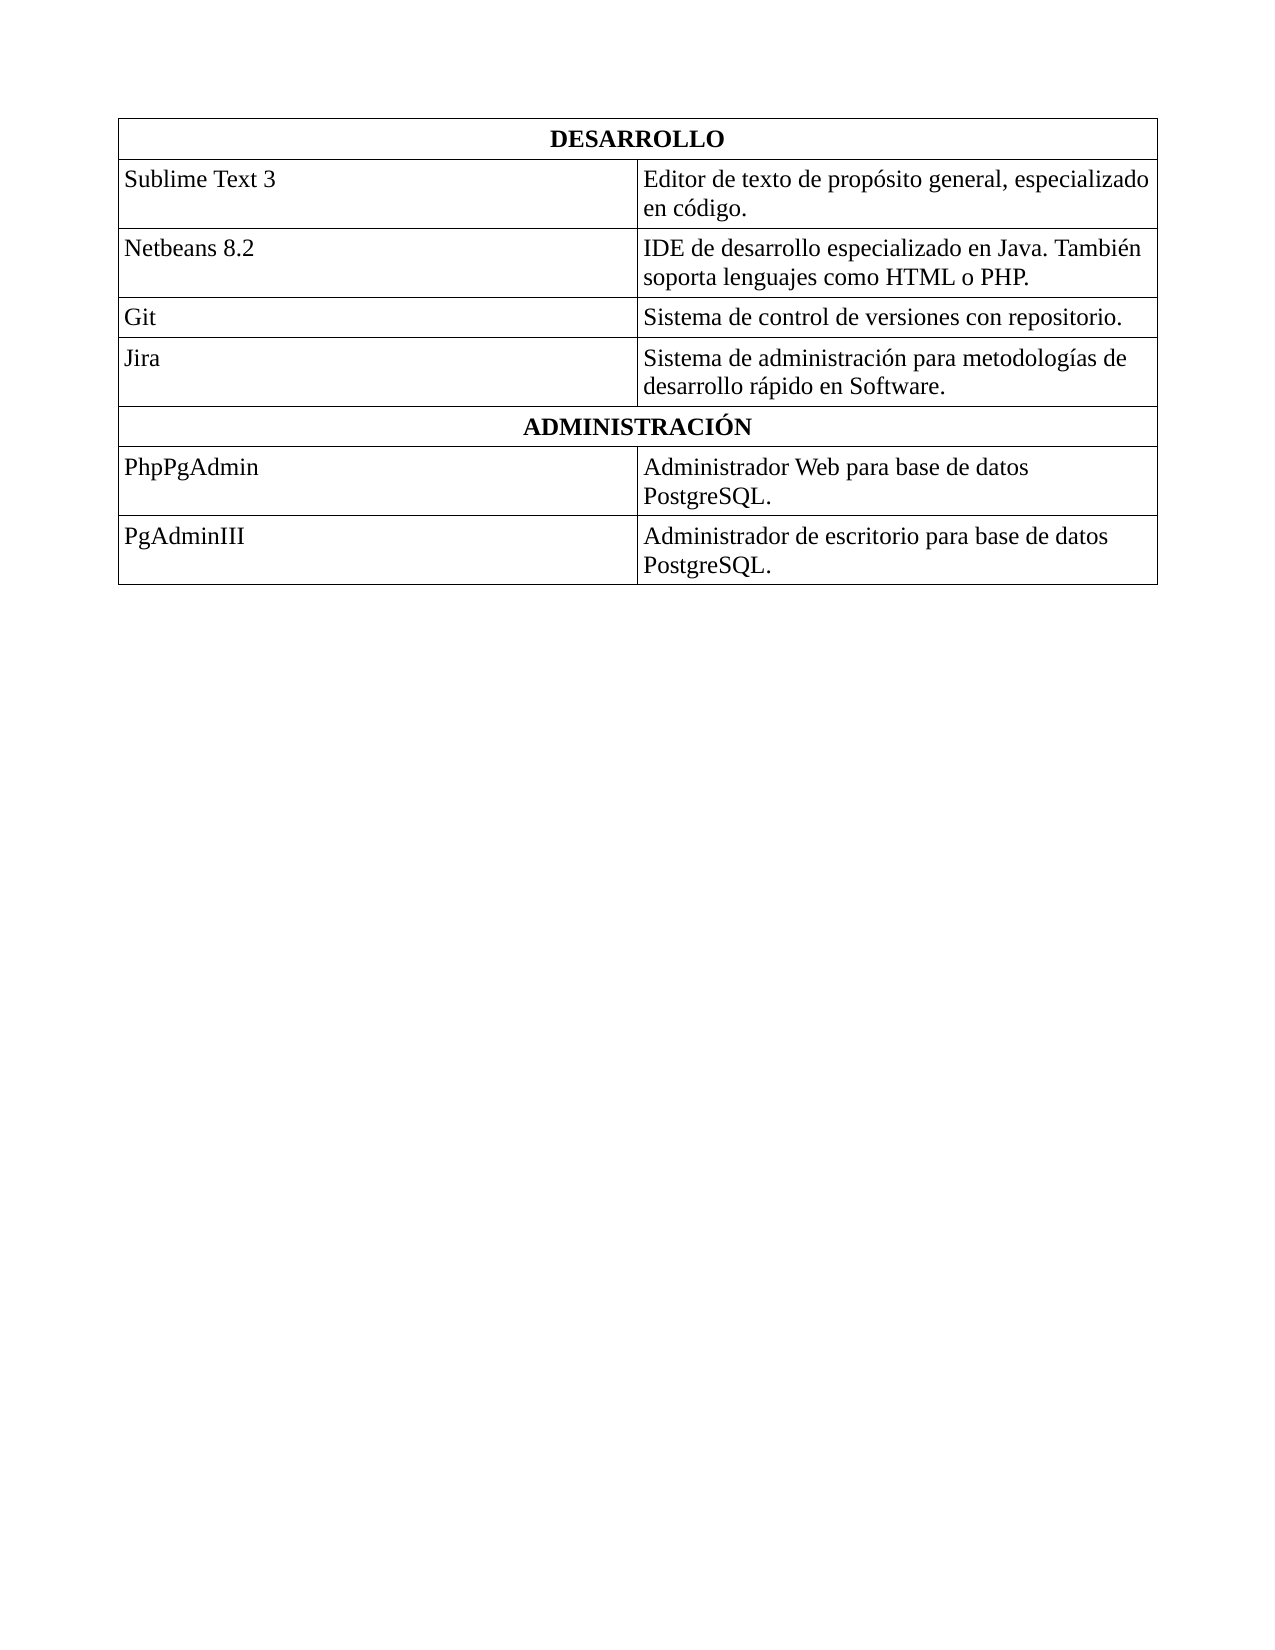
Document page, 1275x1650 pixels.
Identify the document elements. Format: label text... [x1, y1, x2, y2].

table_cell DESARROLLO [119, 119, 1157, 158]
table_cell PgAdminIII [119, 516, 637, 584]
table_cell Jira [119, 338, 637, 406]
table_cell Sublime Text 3 [119, 160, 637, 227]
table_cell Sistema de administración para metodologías de desarrollo rápido en Software. [638, 338, 1157, 406]
table_cell ADMINISTRACIÓN [119, 407, 1157, 446]
table_cell Git [119, 298, 637, 337]
table_cell Netbeans 8.2 [119, 229, 637, 297]
table_cell Administrador Web para base de datos PostgreSQL. [638, 447, 1157, 515]
table_cell Administrador de escritorio para base de datos PostgreSQL. [638, 516, 1157, 584]
table_cell PhpPgAdmin [119, 447, 637, 515]
table_cell Sistema de control de versiones con repositorio. [638, 298, 1157, 337]
table_cell IDE de desarrollo especializado en Java. También soporta lenguajes como HTML o PHP. [638, 229, 1157, 297]
table_cell Editor de texto de propósito general, especializado en código. [638, 160, 1157, 227]
